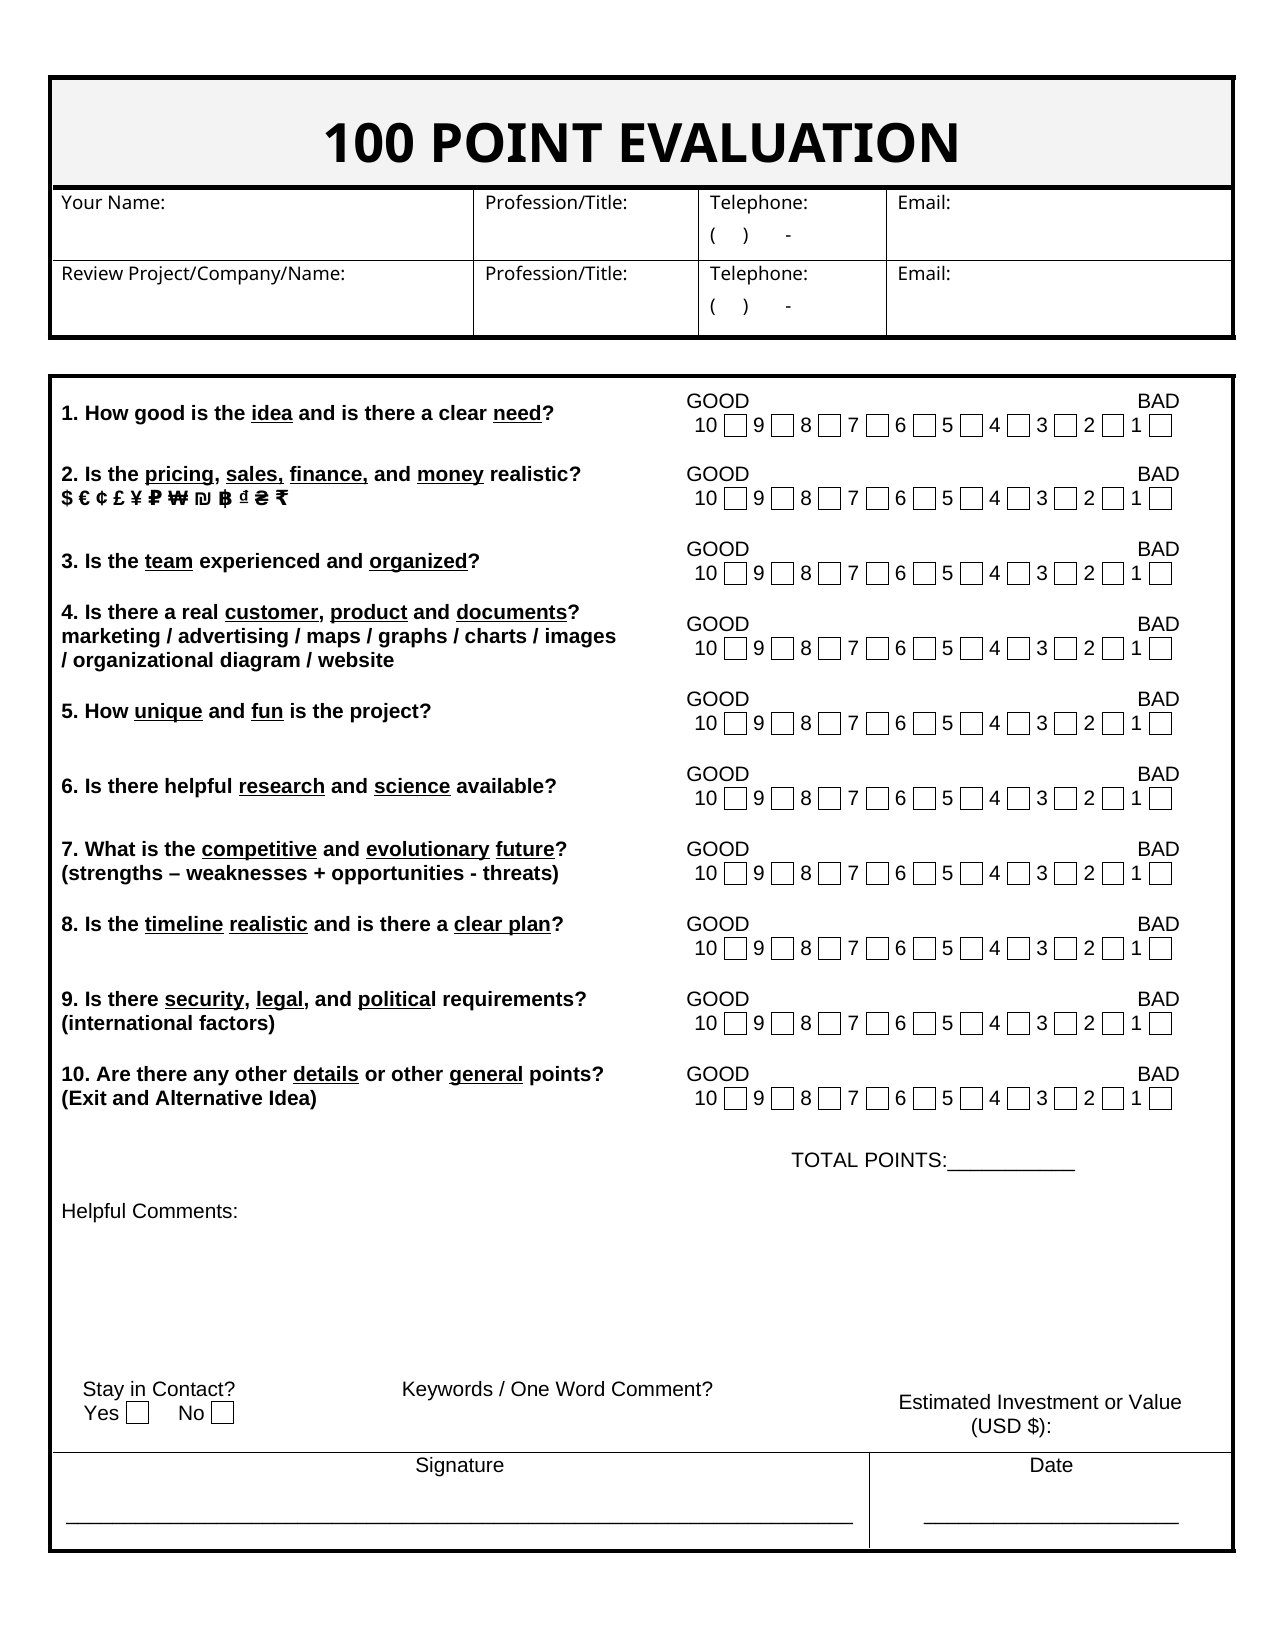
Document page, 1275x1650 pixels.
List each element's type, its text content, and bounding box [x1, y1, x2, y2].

table_cell Your Name: [52, 186, 473, 260]
table_cell Review Project/Company/Name: [52, 261, 473, 335]
table_cell Keywords / One Word Comment? [268, 1377, 847, 1452]
table_cell GOOD BAD 10 9 8 7 6 5 4 3 2 1 [633, 1049, 1231, 1123]
table_cell GOOD BAD 10 9 8 7 6 5 4 3 2 1 [633, 749, 1231, 823]
table_cell GOOD BAD 10 9 8 7 6 5 4 3 2 1 [633, 824, 1231, 898]
table_cell GOOD BAD 10 9 8 7 6 5 4 3 2 1 [633, 974, 1231, 1048]
table_cell Telephone: ( ) - [699, 190, 886, 260]
table_cell GOOD BAD 10 9 8 7 6 5 4 3 2 1 [633, 899, 1231, 973]
table_cell GOOD BAD 10 9 8 7 6 5 4 3 2 1 [633, 674, 1231, 748]
table_header 100 POINT EVALUATION [52, 80, 1231, 185]
table_cell Email: [887, 261, 1231, 335]
table_cell 9. Is there security, legal, and political requirements?(international factors) [52, 974, 633, 1048]
table_cell Date ______________________ [870, 1453, 1231, 1548]
table_cell [52, 1124, 633, 1198]
table_cell 8. Is the timeline realistic and is there a clear plan? [52, 899, 633, 973]
table_cell Helpful Comments: [52, 1199, 1231, 1377]
table_cell GOOD BAD 10 9 8 7 6 5 4 3 2 1 [633, 524, 1231, 598]
table_cell Profession/Title: [474, 261, 698, 335]
table_cell GOOD BAD 10 9 8 7 6 5 4 3 2 1 [633, 599, 1231, 673]
table_cell 5. How unique and fun is the project? [52, 674, 633, 748]
table_cell 7. What is the competitive and evolutionary future? (strengths – weaknesses + opportunities - threats) [52, 824, 633, 898]
table_cell Stay in Contact? Yes No [52, 1377, 267, 1452]
table_cell 10. Are there any other details or other general points? (Exit and Alternative Idea) [52, 1049, 633, 1123]
table_cell Estimated Investment or Value (USD $): [847, 1377, 1231, 1452]
table_cell 6. Is there helpful research and science available? [52, 749, 633, 823]
table_cell TOTAL POINTS:___________ [633, 1124, 1231, 1198]
table_cell 4. Is there a real customer, product and documents? marketing / advertising / maps / graphs / charts / images / organizational diagram / website [52, 599, 633, 673]
table_cell Signature ____________________________________________________________________ [52, 1453, 869, 1548]
table_cell GOOD BAD 10 9 8 7 6 5 4 3 2 1 [633, 449, 1231, 523]
table_cell Telephone: ( ) - [699, 261, 886, 335]
table_cell 3. Is the team experienced and organized? [52, 524, 633, 598]
table_cell 2. Is the pricing, sales, finance, and money realistic? $ € ¢ £ ¥ ₽ ₩ ₪ ฿ ₫ ₴ ₹ [52, 449, 633, 523]
table_header GOOD BAD 10 9 8 7 6 5 4 3 2 1 [633, 378, 1231, 448]
table_cell Profession/Title: [474, 190, 698, 260]
table_cell Email: [887, 190, 1231, 260]
table_header 1. How good is the idea and is there a clear need? [52, 378, 633, 448]
